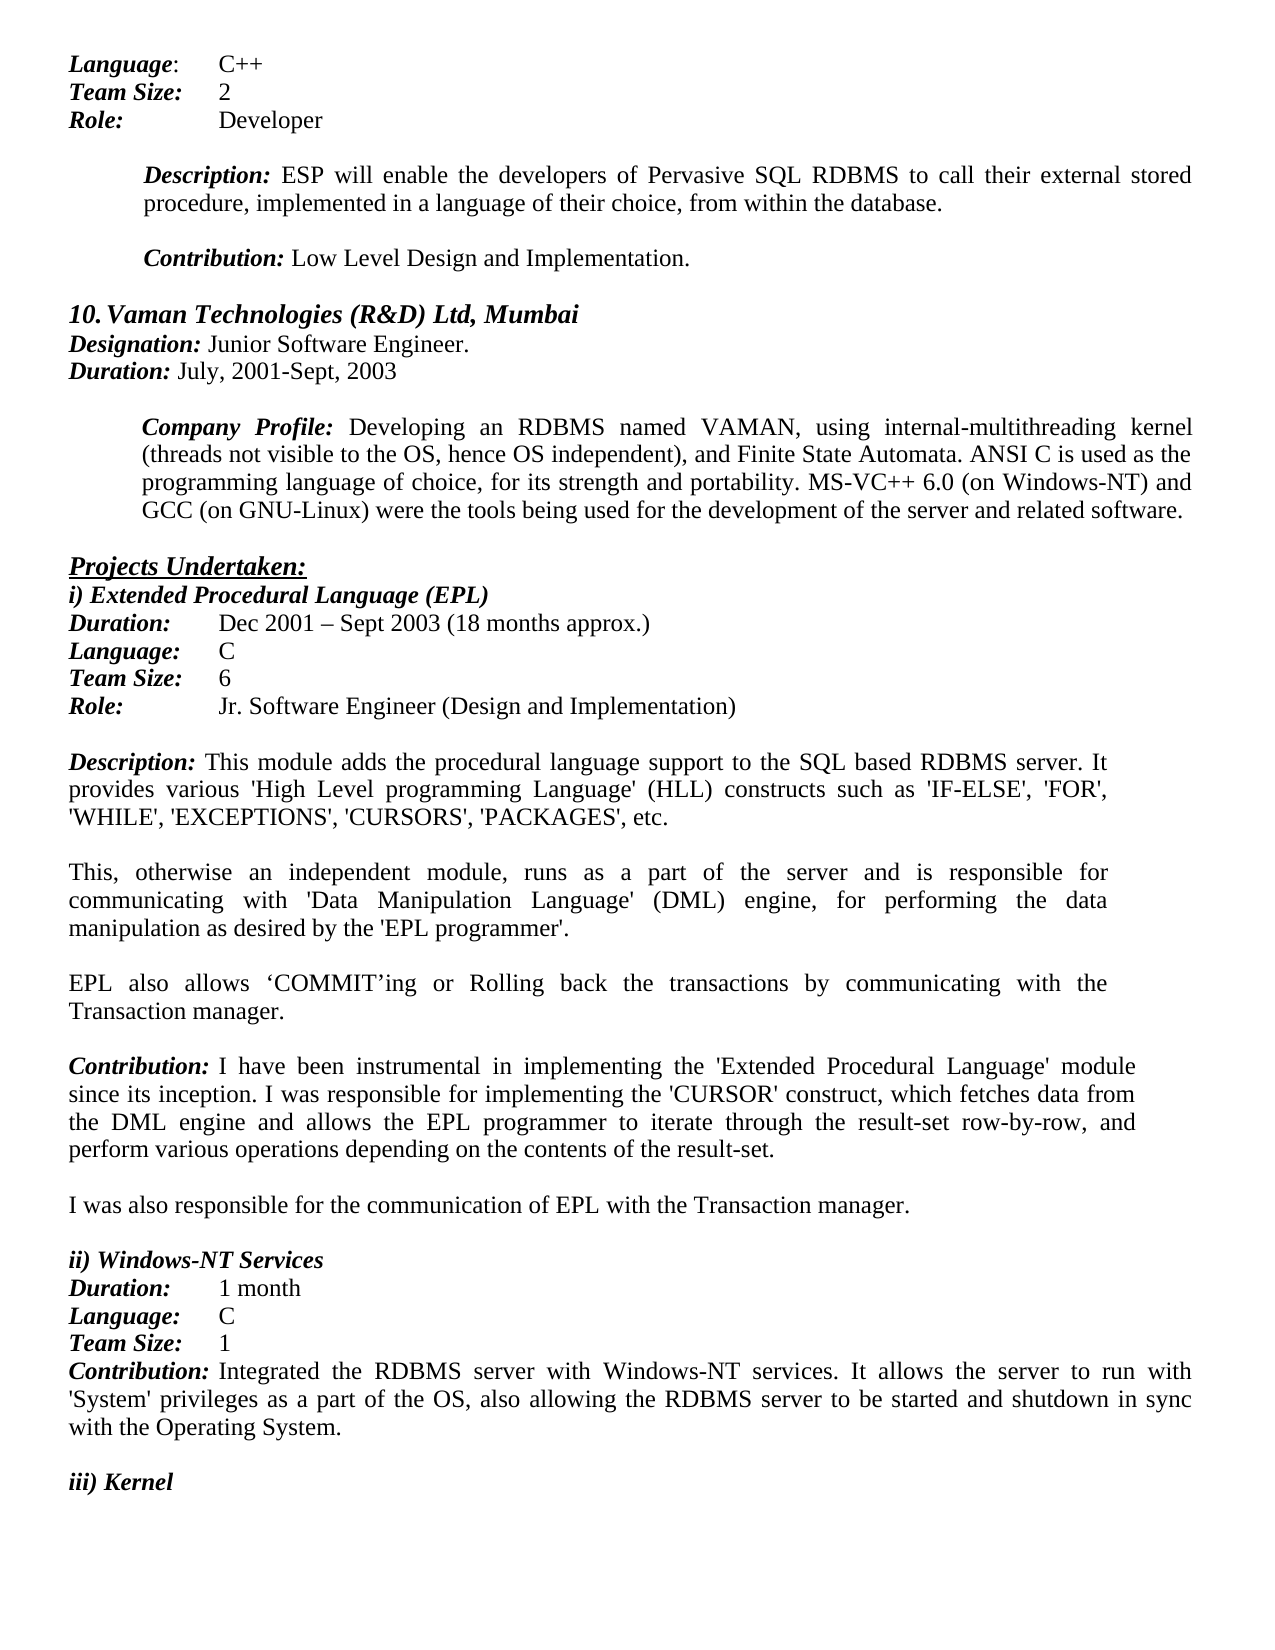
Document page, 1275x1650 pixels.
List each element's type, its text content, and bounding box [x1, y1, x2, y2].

text i) Extended Procedural Language (EPL) [68, 581, 1193, 609]
text Team Size: 2 [68, 78, 1193, 106]
text Language: C [68, 1302, 1193, 1329]
text Projects Undertaken: [68, 551, 1193, 581]
text Team Size: 6 [68, 664, 1193, 692]
text This, otherwise an independent module, runs as a part of the server and is responsible for communicating with 'Data Manipulation Language' (DML) engine, for performing the data manipulation as desired by the 'EPL programmer'. [68, 858, 1109, 942]
text Language: C++ [68, 50, 1193, 78]
text Team Size: 1 [68, 1329, 1193, 1357]
text Designation: Junior Software Engineer. [68, 330, 1193, 357]
list Vaman Technologies (R&D) Ltd, Mumbai [68, 300, 1193, 330]
text Duration: July, 2001-Sept, 2003 [68, 357, 1193, 385]
text Contribution: Integrated the RDBMS server with Windows-NT services. It allows the server to run with 'System' privileges as a part of the OS, also allowing the RDBMS server to be started and shutdown in sync with the Operating System. [68, 1357, 1193, 1440]
text Duration: Dec 2001 – Sept 2003 (18 months approx.) [68, 609, 1193, 637]
text ii) Windows-NT Services [68, 1246, 1193, 1274]
text Contribution: I have been instrumental in implementing the 'Extended Procedural Language' module since its inception. I was responsible for implementing the 'CURSOR' construct, which fetches data from the DML engine and allows the EPL programmer to iterate through the result-set row-by-row, and perform various operations depending on the contents of the result-set. [68, 1052, 1137, 1163]
text Description: This module adds the procedural language support to the SQL based RDBMS server. It provides various 'High Level programming Language' (HLL) constructs such as 'IF-ELSE', 'FOR', 'WHILE', 'EXCEPTIONS', 'CURSORS', 'PACKAGES', etc. [68, 748, 1109, 831]
text iii) Kernel [68, 1468, 1193, 1496]
text Language: C [68, 637, 1193, 664]
text Description: ESP will enable the developers of Pervasive SQL RDBMS to call their external stored procedure, implemented in a language of their choice, from within the database. [143, 161, 1193, 217]
text Company Profile: Developing an RDBMS named VAMAN, using internal-multithreading kernel (threads not visible to the OS, hence OS independent), and Finite State Automata. ANSI C is used as the programming language of choice, for its strength and portability. MS-VC++ 6.0 (on Windows-NT) and GCC (on GNU-Linux) were the tools being used for the development of the server and related software. [142, 413, 1193, 524]
text I was also responsible for the communication of EPL with the Transaction manager. [68, 1191, 1193, 1219]
text EPL also allows ‘COMMIT’ing or Rolling back the transactions by communicating with the Transaction manager. [68, 969, 1109, 1025]
text Contribution: Low Level Design and Implementation. [143, 244, 1193, 272]
text Duration: 1 month [68, 1274, 1193, 1302]
text Role: Jr. Software Engineer (Design and Implementation) [68, 692, 1193, 720]
text Role: Developer [68, 106, 1193, 133]
